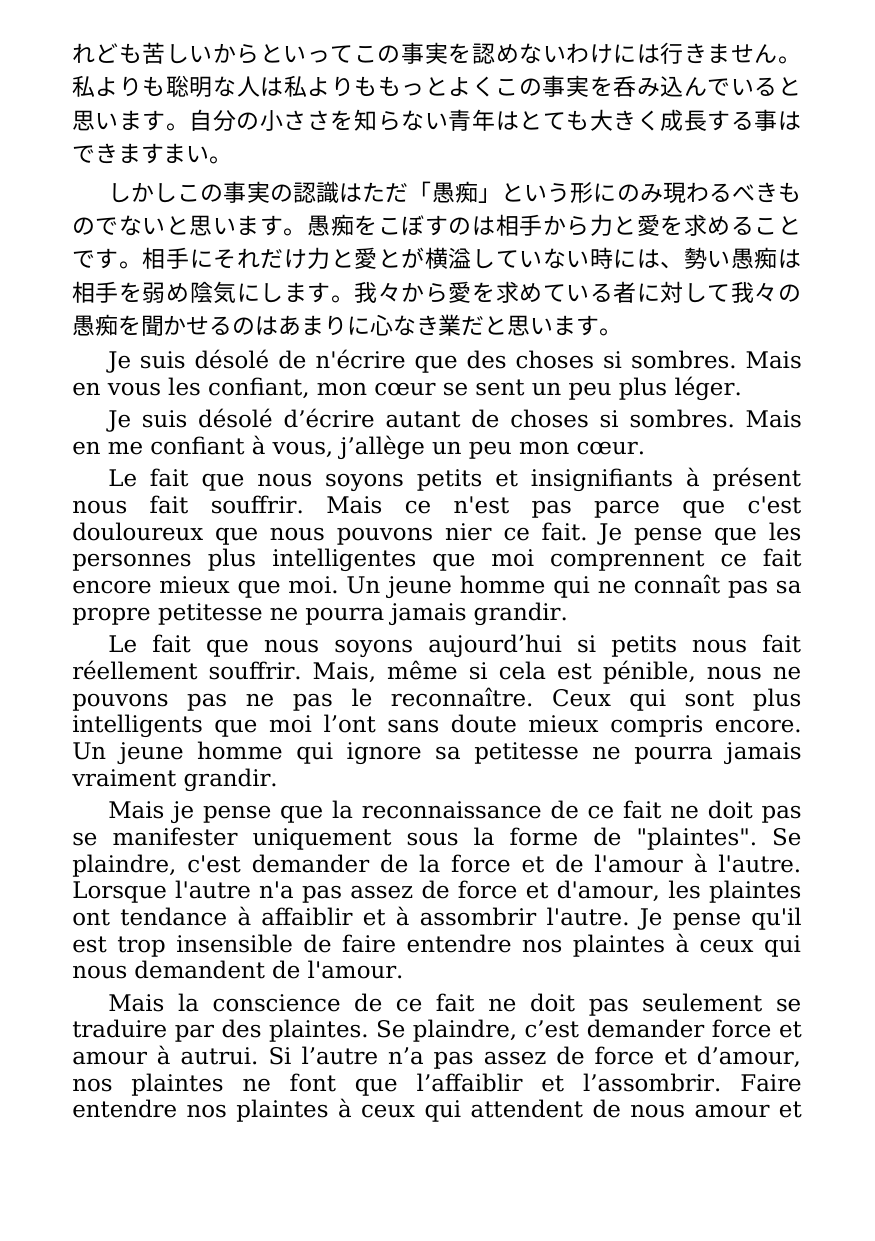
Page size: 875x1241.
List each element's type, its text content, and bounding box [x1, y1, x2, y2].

text しかしこの事実の認識はただ「愚痴」という形にのみ現わるべきものでないと思います。愚痴をこぼすのは相手から力と愛を求めることです。相手にそれだけ力と愛とが横溢していない時には、勢い愚痴は相手を弱め陰気にします。我々から愛を求めている者に対して我々の愚痴を聞かせるのはあまりに心なき業だと思います。 [72, 175, 802, 341]
text れども苦しいからといってこの事実を認めないわけには行きません。私よりも聡明な人は私よりももっとよくこの事実を呑み込んでいると思います。自分の小ささを知らない青年はとても大きく成長する事はできますまい。 [72, 36, 802, 169]
text Mais la conscience de ce fait ne doit pas seulement se traduire par des plaintes. Se plaindre, c’est demander force et amour à autrui. Si l’autre n’a pas assez de force et d’amour, nos plaintes ne font que l’affaiblir et l’assombrir. Faire entendre nos plaintes à ceux qui attendent de nous amour et [72, 990, 802, 1123]
text Je suis désolé d’écrire autant de choses si sombres. Mais en me confiant à vous, j’allège un peu mon cœur. [72, 406, 802, 459]
text Le fait que nous soyons aujourd’hui si petits nous fait réellement souffrir. Mais, même si cela est pénible, nous ne pouvons pas ne pas le reconnaître. Ceux qui sont plus intelligents que moi l’ont sans doute mieux compris encore. Un jeune homme qui ignore sa petitesse ne pourra jamais vraiment grandir. [72, 631, 802, 791]
text Le fait que nous soyons petits et insignifiants à présent nous fait souffrir. Mais ce n'est pas parce que c'est douloureux que nous pouvons nier ce fait. Je pense que les personnes plus intelligentes que moi comprennent ce fait encore mieux que moi. Un jeune homme qui ne connaît pas sa propre petitesse ne pourra jamais grandir. [72, 466, 802, 626]
text Je suis désolé de n'écrire que des choses si sombres. Mais en vous les confiant, mon cœur se sent un peu plus léger. [72, 347, 802, 400]
text Mais je pense que la reconnaissance de ce fait ne doit pas se manifester uniquement sous la forme de "plaintes". Se plaindre, c'est demander de la force et de l'amour à l'autre. Lorsque l'autre n'a pas assez de force et d'amour, les plaintes ont tendance à affaiblir et à assombrir l'autre. Je pense qu'il est trop insensible de faire entendre nos plaintes à ceux qui nous demandent de l'amour. [72, 797, 802, 984]
